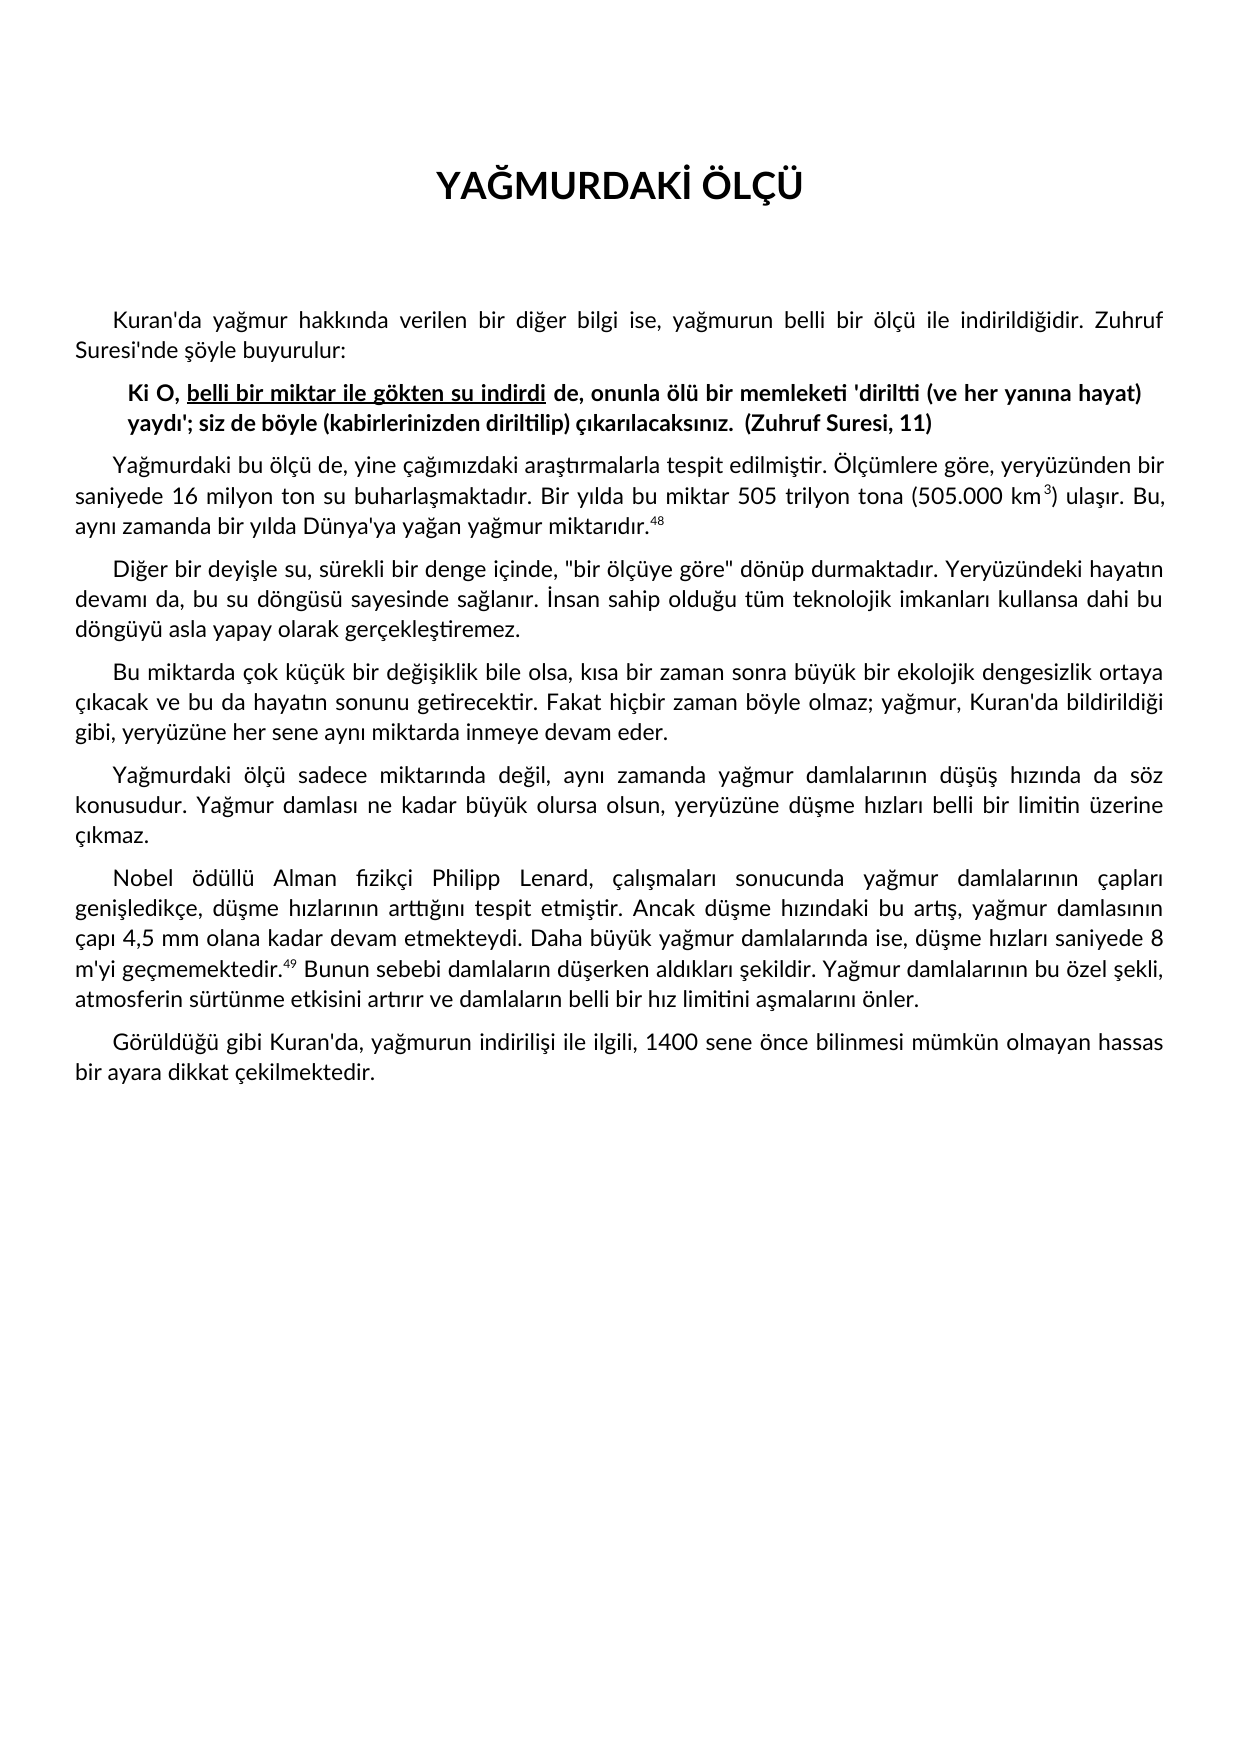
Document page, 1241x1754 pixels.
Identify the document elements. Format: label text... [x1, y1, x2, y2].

text Nobel ödüllü Alman fizikçi Philipp Lenard, çalışmaları sonucunda yağmur damlalarının çapları genişledikçe, düşme hızlarının arttığını tespit etmiştir. Ancak düşme hızındaki bu artış, yağmur damlasının çapı 4,5 mm olana kadar devam etmekteydi. Daha büyük yağmur damlalarında ise, düşme hızları saniyede 8 m'yi geçmemektedir.49 Bunun sebebi damlaların düşerken aldıkları şekildir. Yağmur damlalarının bu özel şekli, atmosferin sürtünme etkisini artırır ve damlaların belli bir hız limitini aşmalarını önler. [75, 864, 1165, 1012]
text Görüldüğü gibi Kuran'da, yağmurun indirilişi ile ilgili, 1400 sene önce bilinmesi mümkün olmayan hassas bir ayara dikkat çekilmektedir. [75, 1027, 1165, 1085]
text Ki O, belli bir miktar ile gökten su indirdi de, onunla ölü bir memleketi 'diriltti (ve her yanına hayat) yaydı'; siz de böyle (kabirlerinizden diriltilip) çıkarılacaksınız. (Zuhruf Suresi, 11) [127, 378, 1143, 436]
text Diğer bir deyişle su, sürekli bir denge içinde, "bir ölçüye göre" dönüp durmaktadır. Yeryüzündeki hayatın devamı da, bu su döngüsü sayesinde sağlanır. İnsan sahip olduğu tüm teknolojik imkanları kullansa dahi bu döngüyü asla yapay olarak gerçekleştiremez. [75, 554, 1165, 642]
text Yağmurdaki ölçü sadece miktarında değil, aynı zamanda yağmur damlalarının düşüş hızında da söz konusudur. Yağmur damlası ne kadar büyük olursa olsun, yeryüzüne düşme hızları belli bir limitin üzerine çıkmaz. [75, 761, 1165, 848]
text Bu miktarda çok küçük bir değişiklik bile olsa, kısa bir zaman sonra büyük bir ekolojik dengesizlik ortaya çıkacak ve bu da hayatın sonunu getirecektir. Fakat hiçbir zaman böyle olmaz; yağmur, Kuran'da bildirildiği gibi, yeryüzüne her sene aynı miktarda inmeye devam eder. [75, 657, 1165, 745]
subtitle YAĞMURDAKİ ÖLÇÜ [75, 162, 1165, 207]
text Kuran'da yağmur hakkında verilen bir diğer bilgi ise, yağmurun belli bir ölçü ile indirildiğidir. Zuhruf Suresi'nde şöyle buyurulur: [75, 305, 1165, 363]
text Yağmurdaki bu ölçü de, yine çağımızdaki araştırmalarla tespit edilmiştir. Ölçümlere göre, yeryüzünden bir saniyede 16 milyon ton su buharlaşmaktadır. Bir yılda bu miktar 505 trilyon tona (505.000 km3) ulaşır. Bu, aynı zamanda bir yılda Dünya'ya yağan yağmur miktarıdır.48 [75, 451, 1165, 539]
